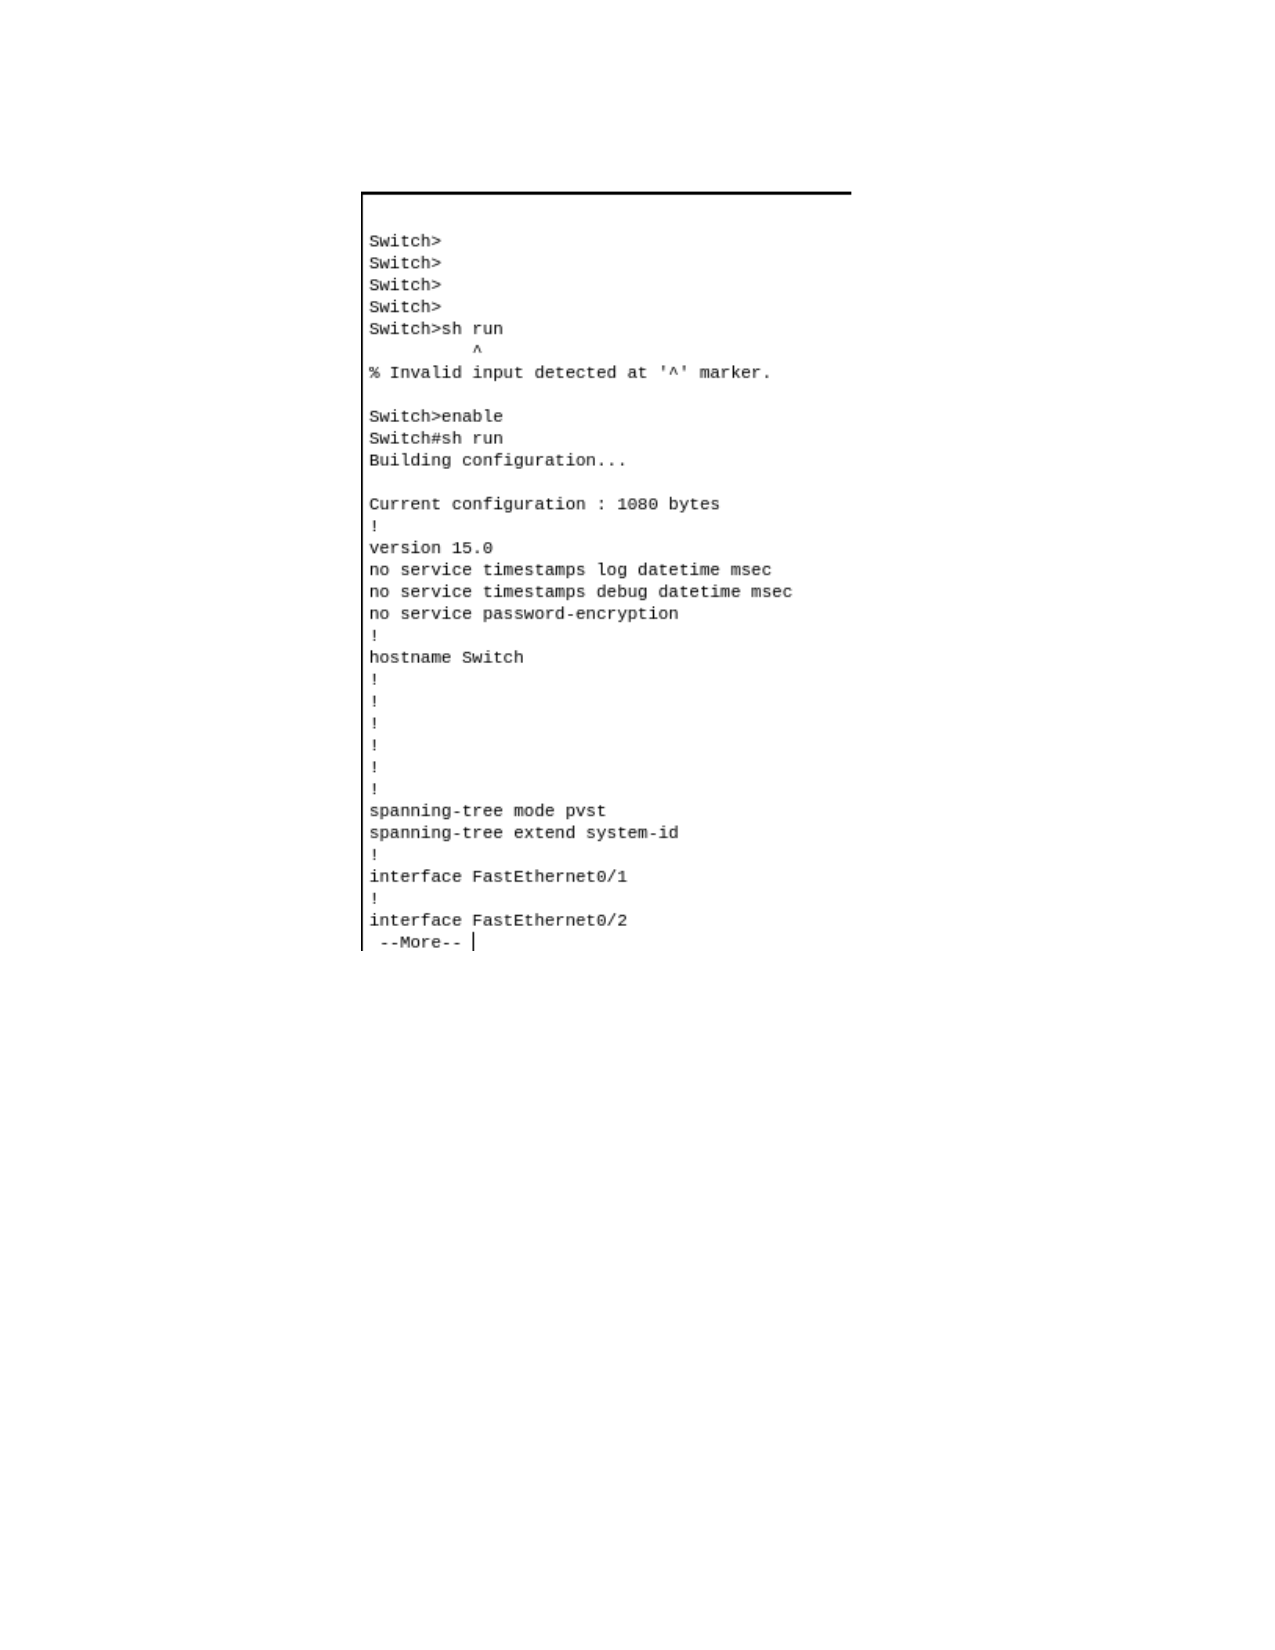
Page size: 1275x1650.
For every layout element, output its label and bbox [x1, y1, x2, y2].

picture [361, 181, 852, 951]
